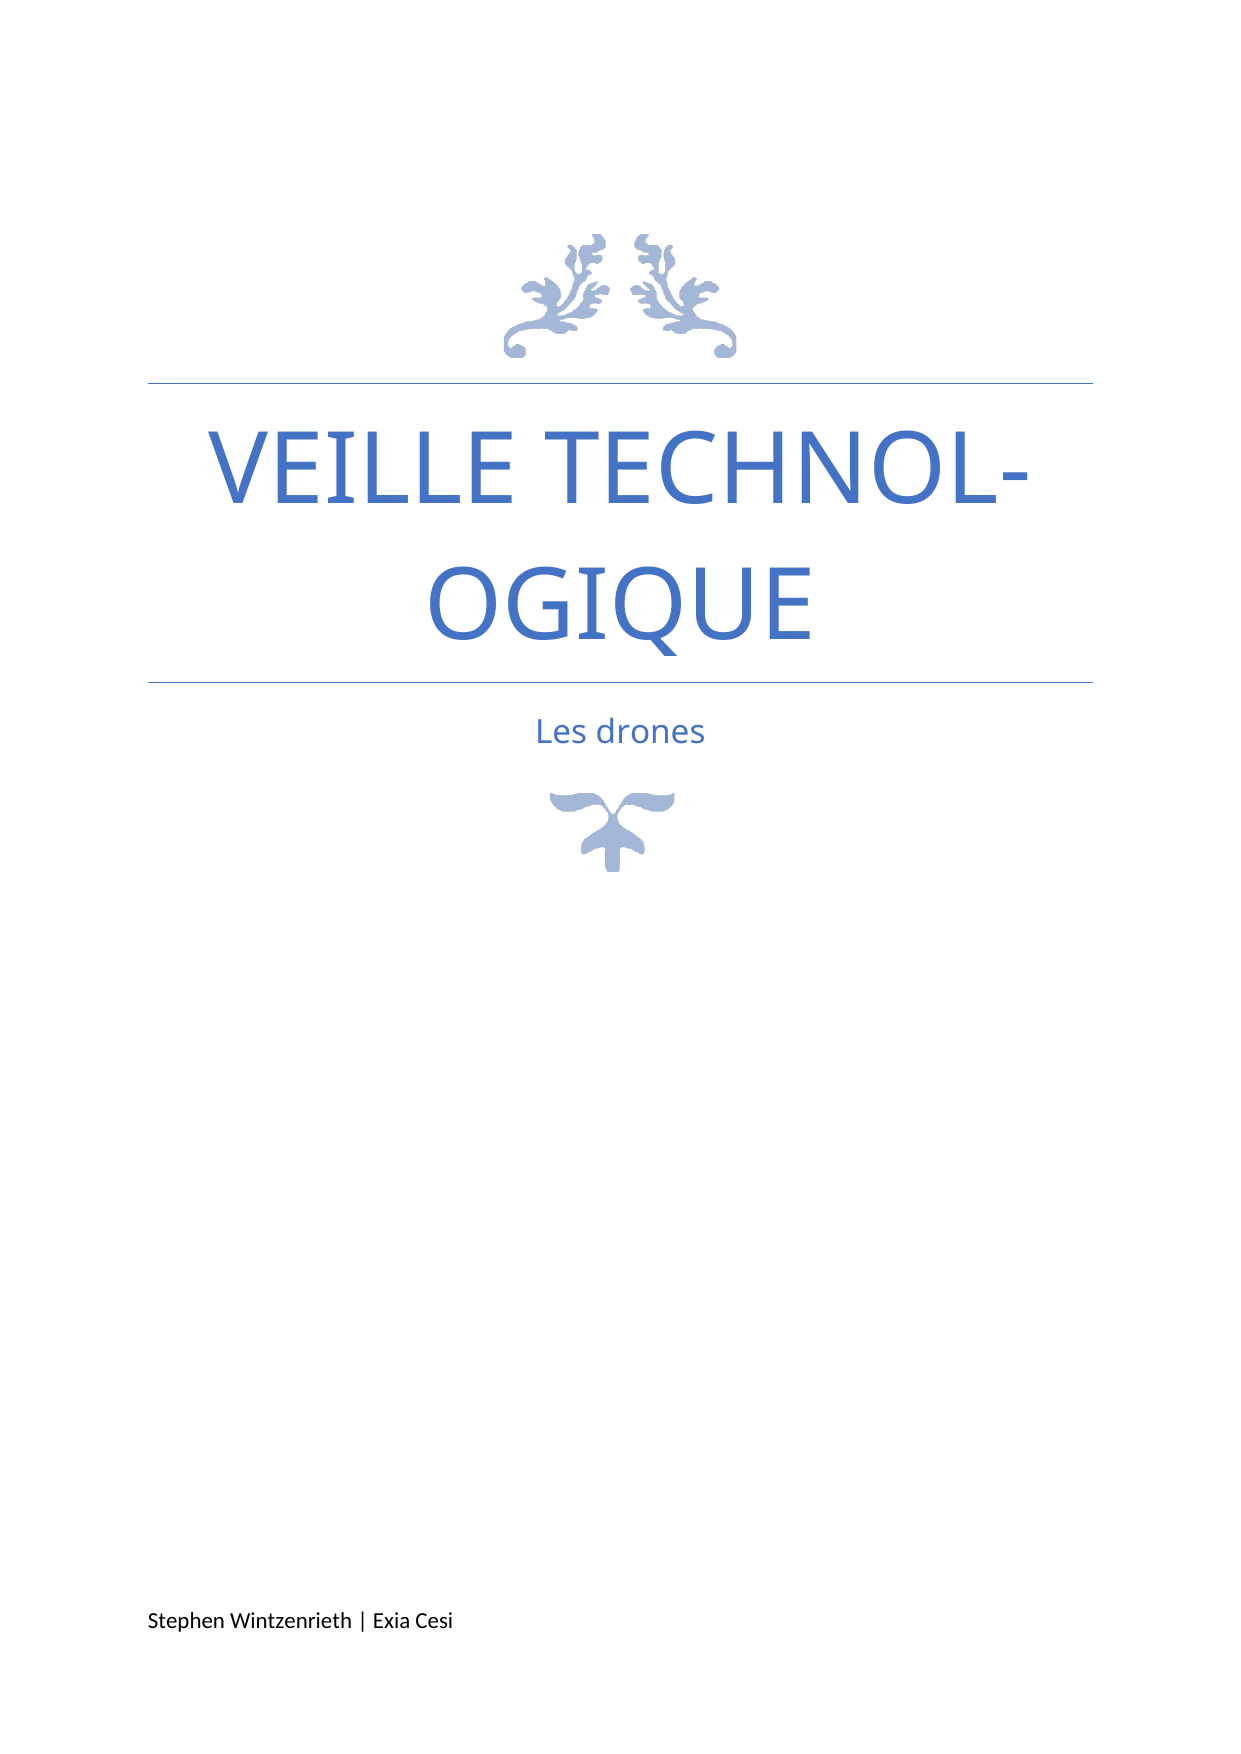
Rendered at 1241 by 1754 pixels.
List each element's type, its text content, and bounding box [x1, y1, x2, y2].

text Les drones [148, 708, 1093, 753]
text Veille TECHNOL-OGIQUE [148, 384, 1093, 682]
